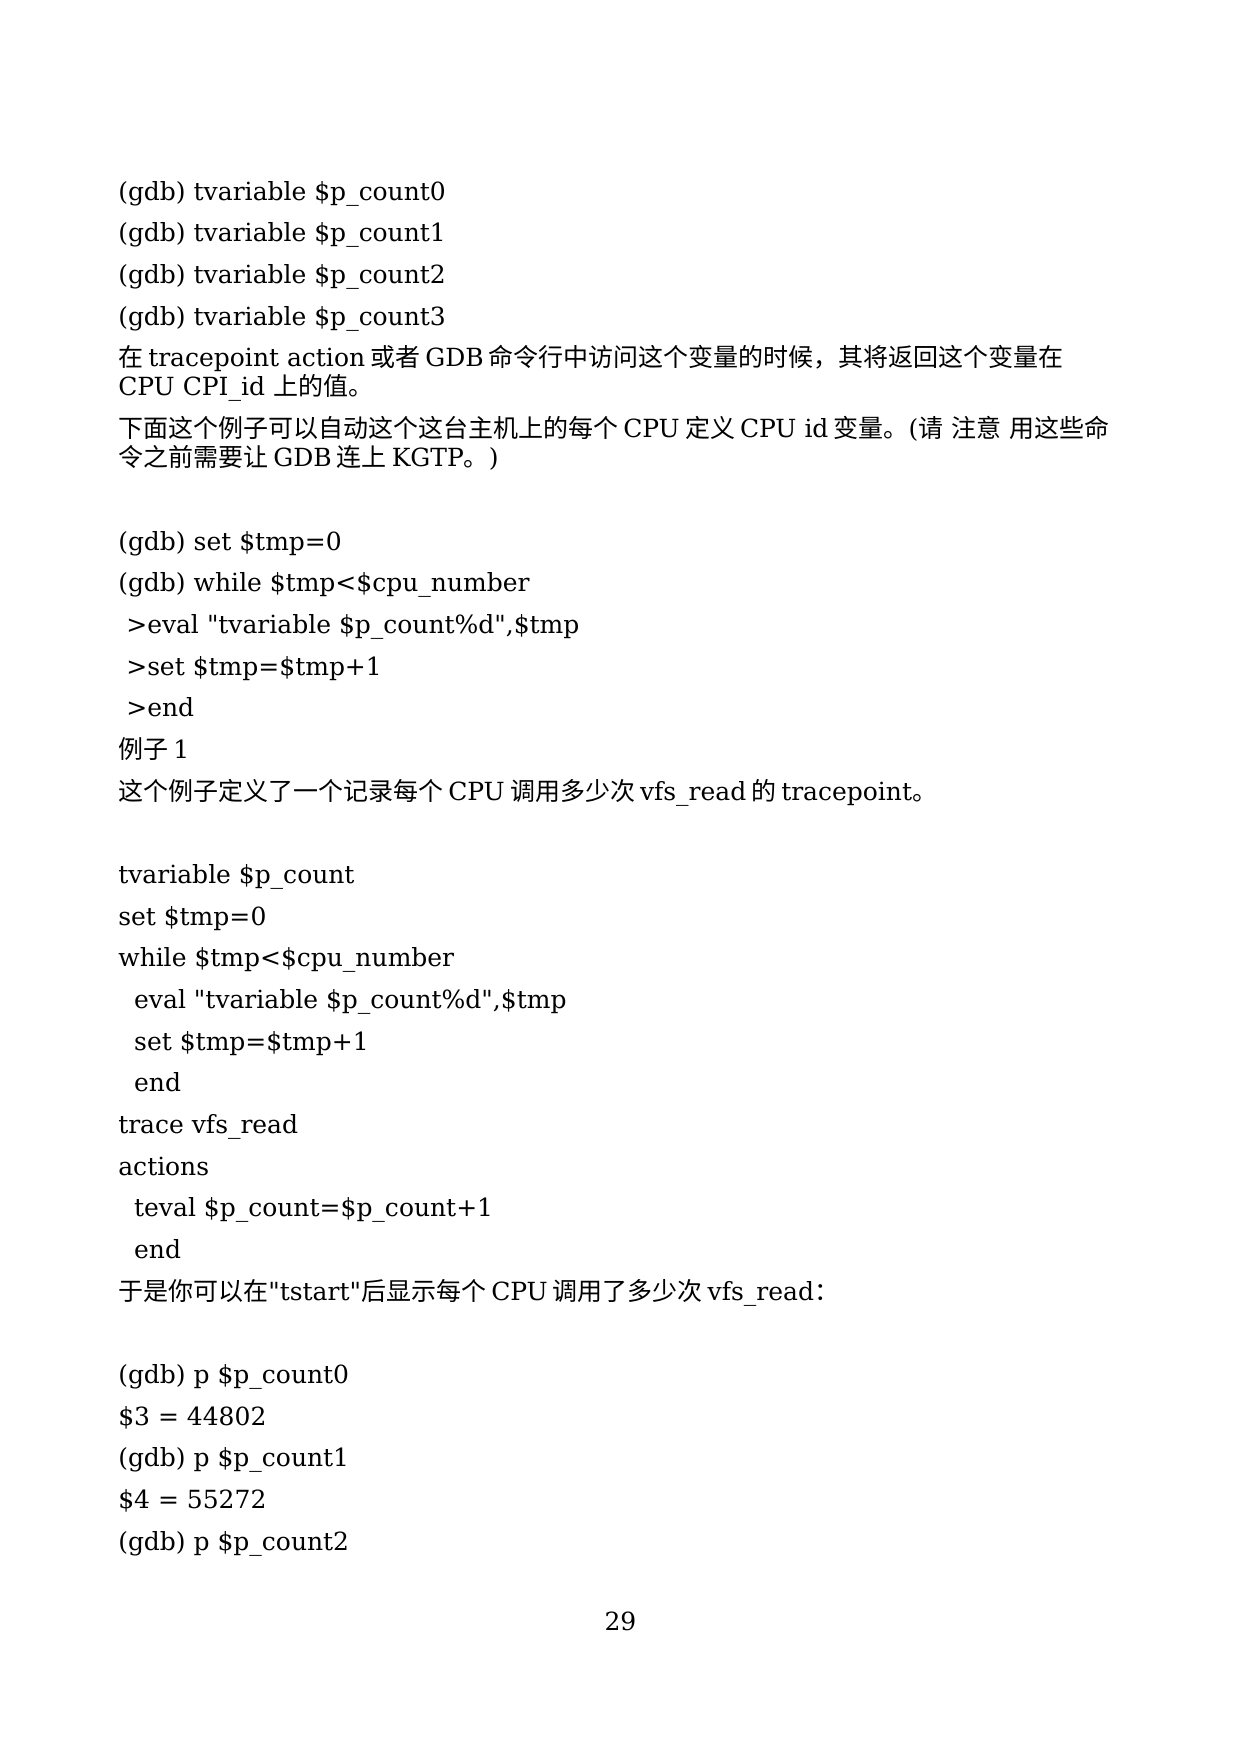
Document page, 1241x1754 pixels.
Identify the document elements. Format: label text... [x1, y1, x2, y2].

text (gdb) tvariable $p_count0 [118, 177, 1122, 206]
text actions [118, 1152, 1122, 1181]
text trace vfs_read [118, 1110, 1122, 1139]
text end [118, 1068, 1122, 1098]
text (gdb) set $tmp=0 [118, 527, 1122, 556]
text (gdb) tvariable $p_count2 [118, 260, 1122, 289]
text $4 = 55272 [118, 1485, 1122, 1514]
text (gdb) while $tmp<$cpu_number [118, 568, 1122, 598]
text (gdb) p $p_count2 [118, 1527, 1122, 1556]
text 下面这个例子可以自动这个这台主机上的每个CPU定义CPU id变量。(请 注意 用这些命令之前需要让GDB连上KGTP。) [118, 414, 1122, 473]
text set $tmp=0 [118, 902, 1122, 931]
text (gdb) p $p_count1 [118, 1443, 1122, 1473]
text >set $tmp=$tmp+1 [118, 652, 1122, 681]
text 例子1 [118, 735, 1122, 764]
text set $tmp=$tmp+1 [118, 1027, 1122, 1056]
text (gdb) p $p_count0 [118, 1360, 1122, 1389]
text 于是你可以在"tstart"后显示每个CPU调用了多少次vfs_read： [118, 1277, 1122, 1306]
text end [118, 1235, 1122, 1264]
text 这个例子定义了一个记录每个CPU调用多少次vfs_read的tracepoint。 [118, 777, 1122, 806]
text (gdb) tvariable $p_count1 [118, 218, 1122, 248]
text eval "tvariable $p_count%d",$tmp [118, 985, 1122, 1014]
text >end [118, 693, 1122, 723]
text teval $p_count=$p_count+1 [118, 1193, 1122, 1223]
text tvariable $p_count [118, 860, 1122, 889]
text (gdb) tvariable $p_count3 [118, 302, 1122, 331]
text >eval "tvariable $p_count%d",$tmp [118, 610, 1122, 639]
text while $tmp<$cpu_number [118, 943, 1122, 973]
text 在tracepoint action或者GDB命令行中访问这个变量的时候，其将返回这个变量在CPU CPI_id 上的值。 [118, 343, 1122, 402]
text $3 = 44802 [118, 1402, 1122, 1431]
